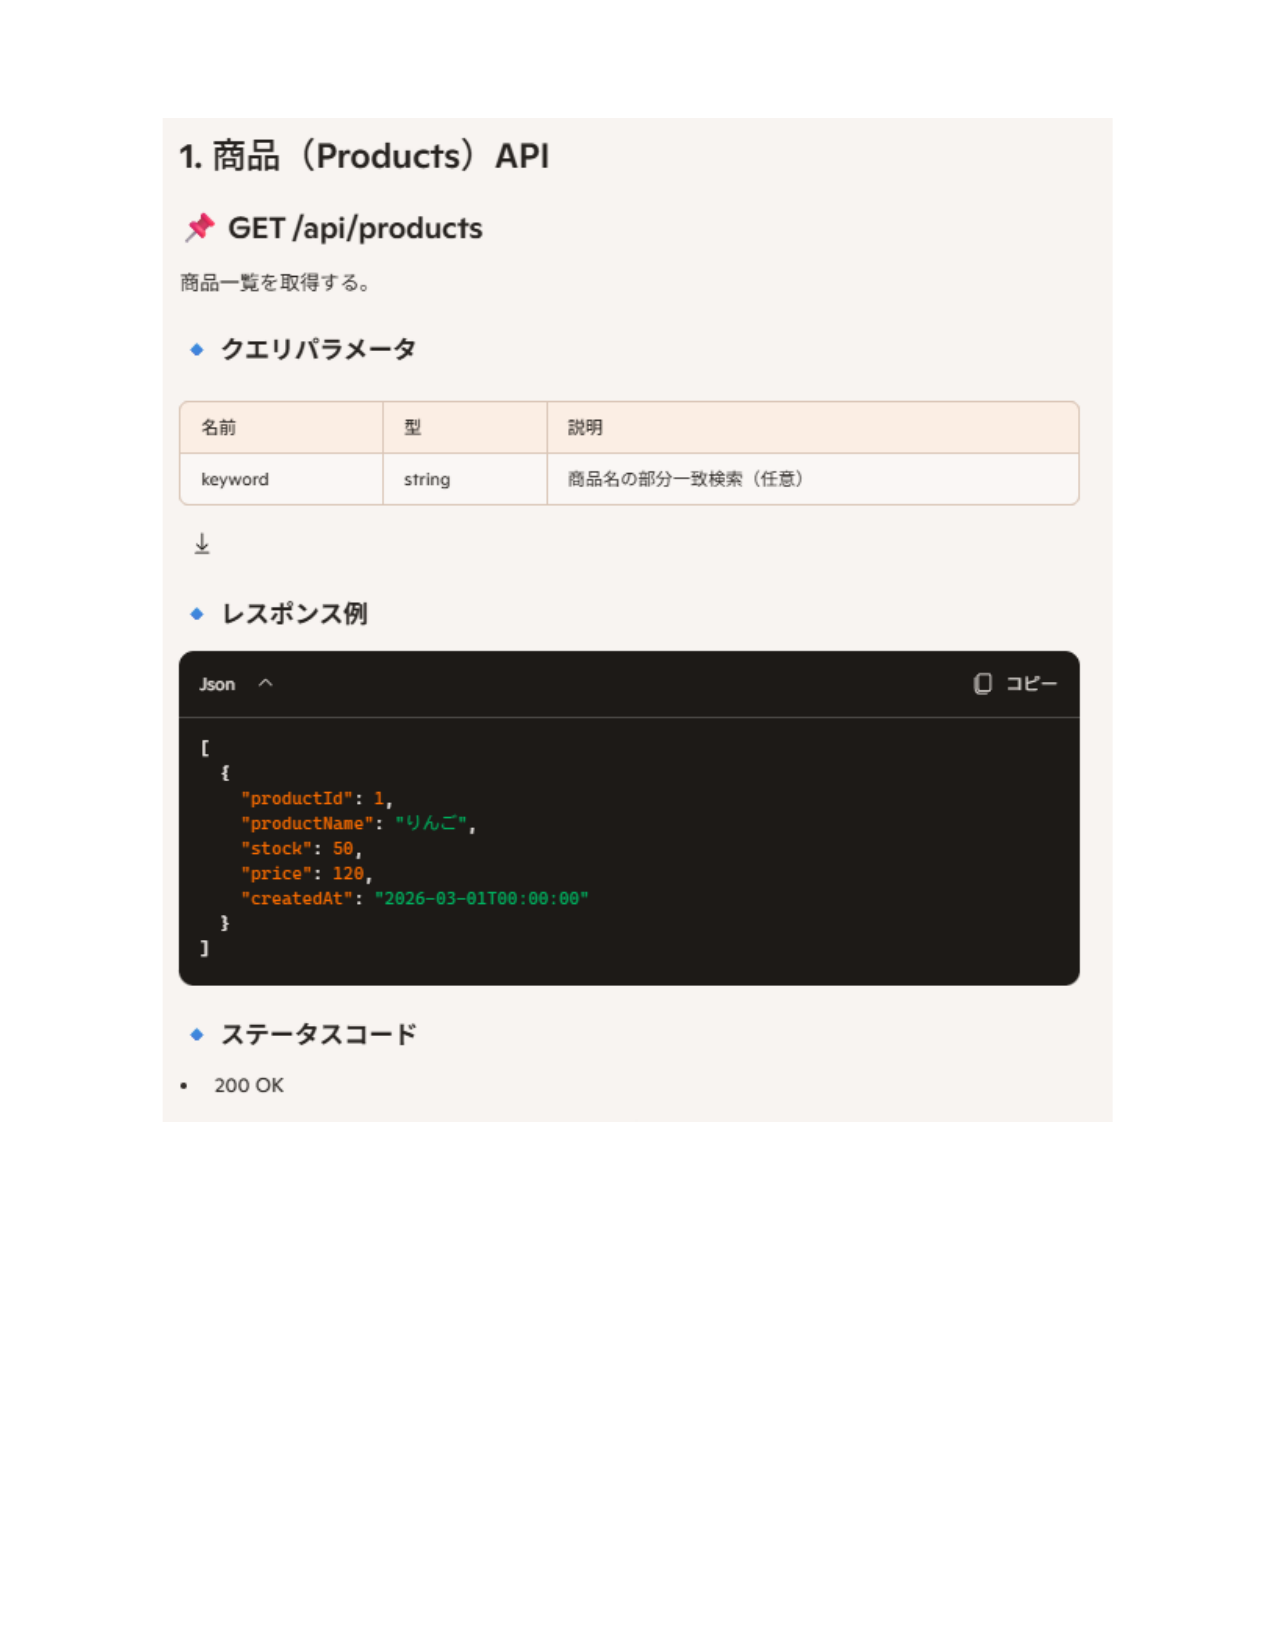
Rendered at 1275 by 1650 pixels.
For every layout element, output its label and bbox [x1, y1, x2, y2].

picture [162, 118, 1113, 1122]
